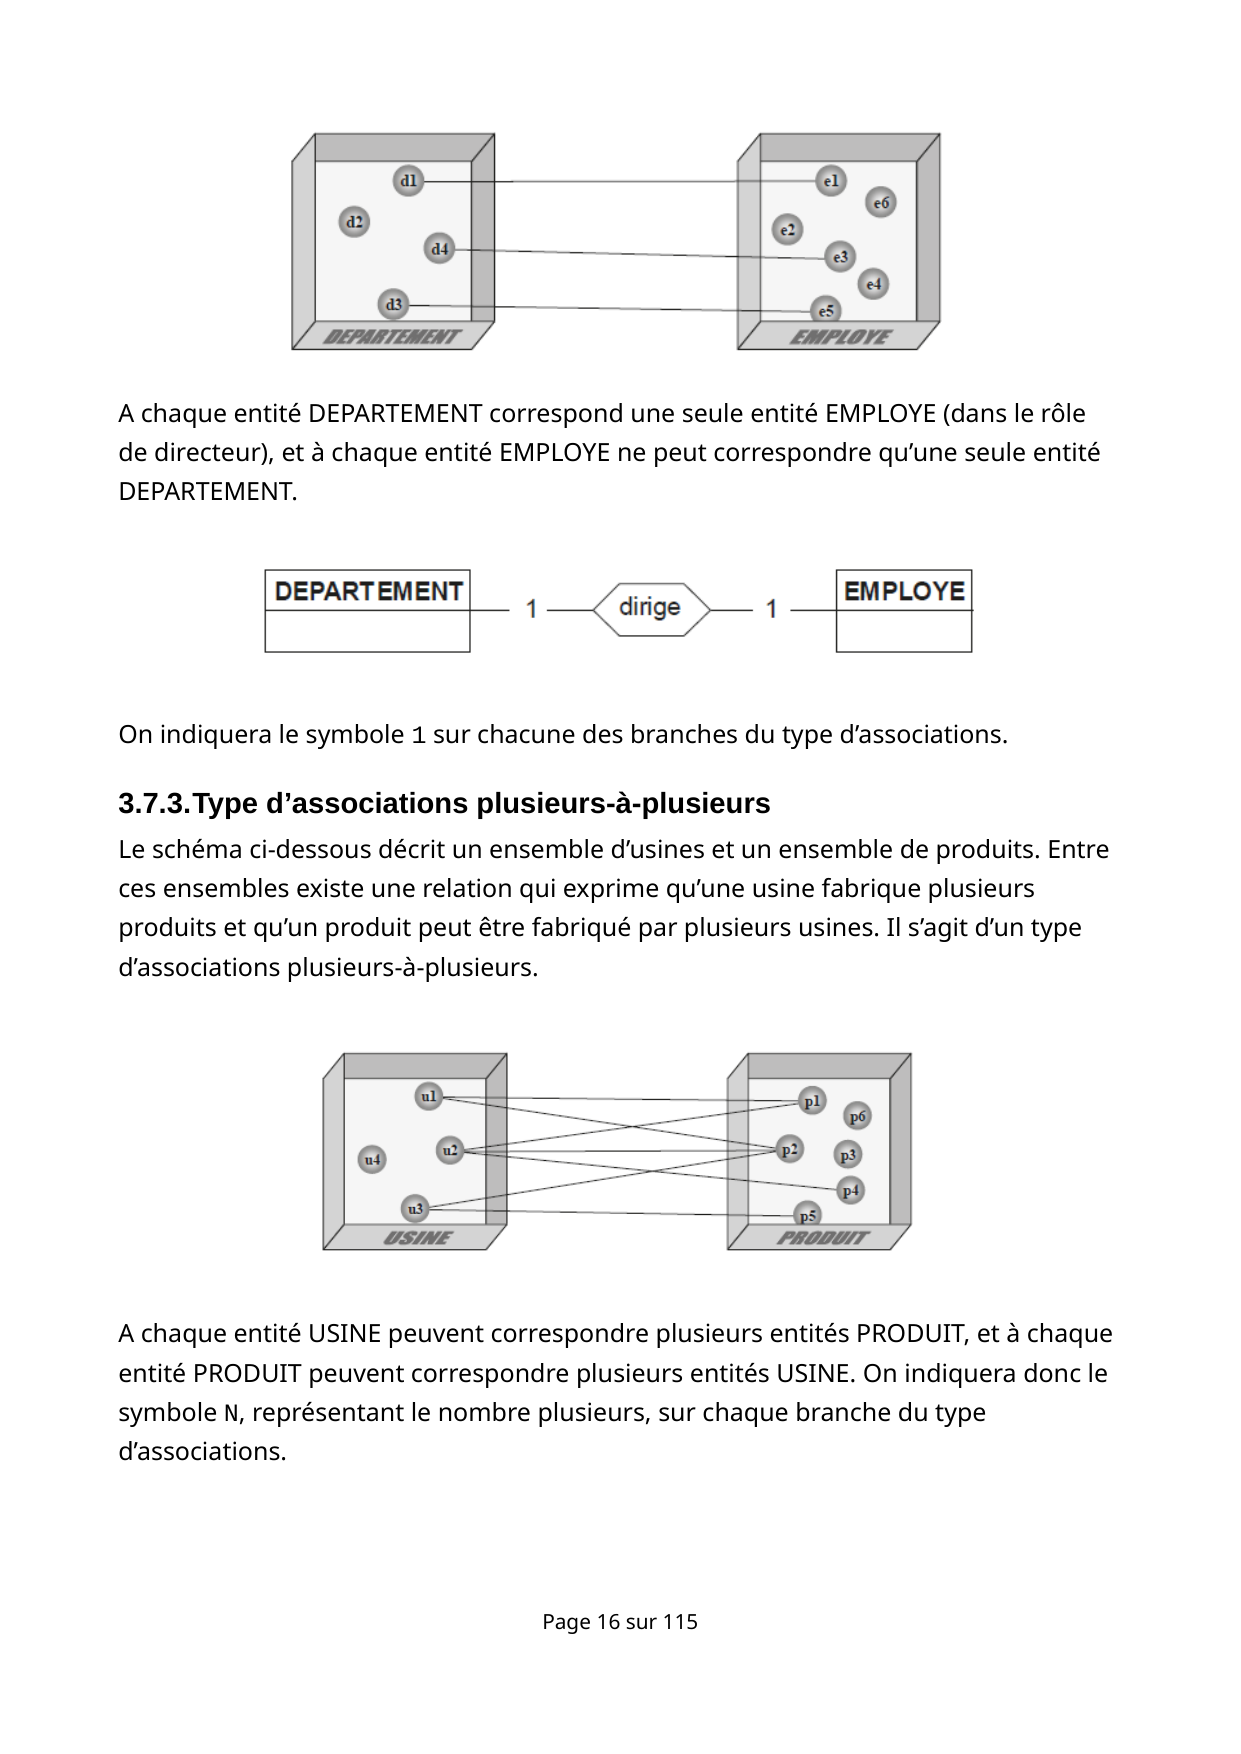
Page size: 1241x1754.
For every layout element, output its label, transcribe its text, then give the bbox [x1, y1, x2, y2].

picture [267, 118, 973, 367]
text A chaque entité USINE peuvent correspondre plusieurs entités PRODUIT, et à chaque entité PRODUIT peuvent correspondre plusieurs entités USINE. On indiquera donc le symbole N, représentant le nombre plusieurs, sur chaque branche du type d’associations. [118, 1316, 1122, 1468]
text On indiquera le symbole 1 sur chacune des branches du type d’associations. [118, 717, 1122, 751]
subtitle Type d’associations plusieurs-à-plusieurs [118, 786, 1122, 819]
picture [238, 540, 1002, 669]
picture [291, 1025, 949, 1268]
text Le schéma ci-dessous décrit un ensemble d’usines et un ensemble de produits. Entre ces ensembles existe une relation qui exprime qu’une usine fabrique plusieurs produits et qu’un produit peut être fabriqué par plusieurs usines. Il s’agit d’un type d’associations plusieurs-à-plusieurs. [118, 832, 1122, 983]
text A chaque entité DEPARTEMENT correspond une seule entité EMPLOYE (dans le rôle de directeur), et à chaque entité EMPLOYE ne peut correspondre qu’une seule entité DEPARTEMENT. [118, 395, 1122, 508]
